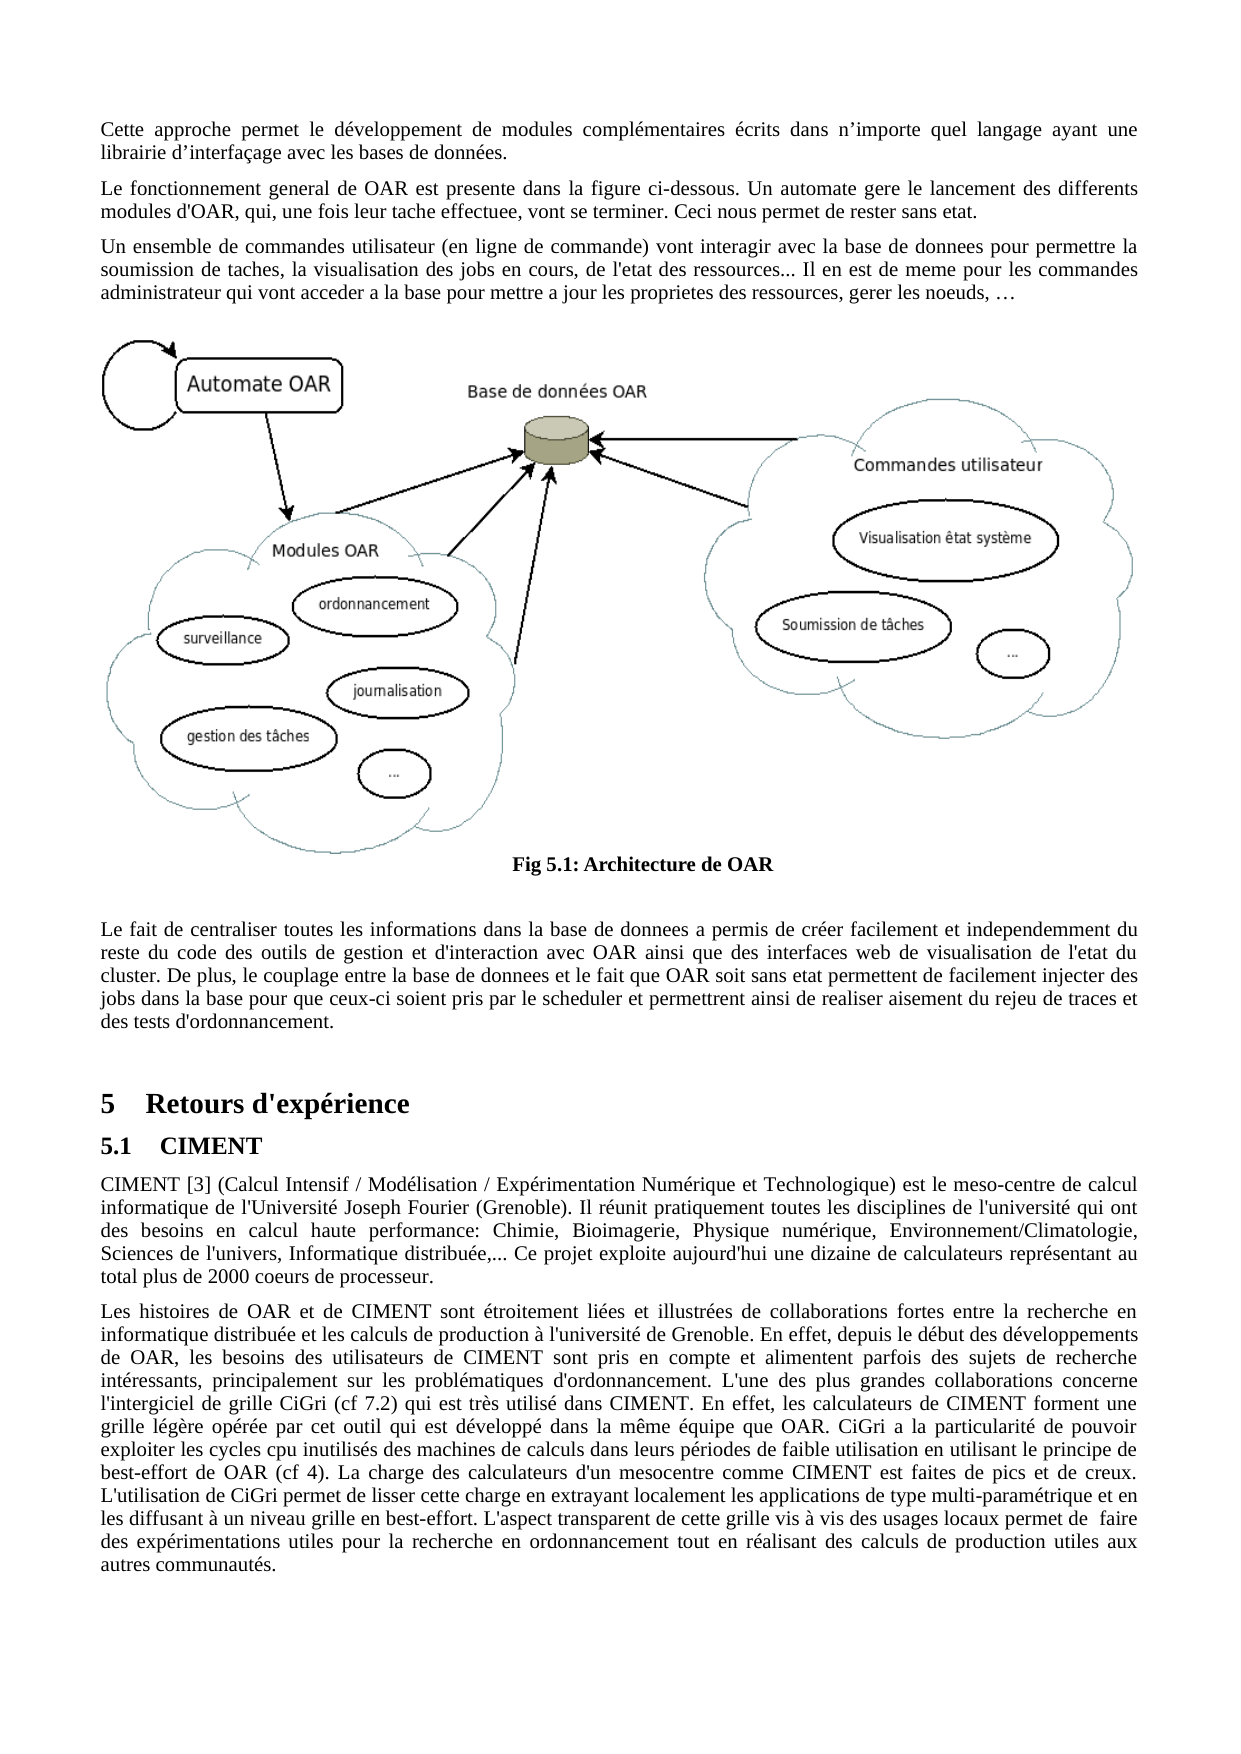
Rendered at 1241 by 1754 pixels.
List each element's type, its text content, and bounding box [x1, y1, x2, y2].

text Un ensemble de commandes utilisateur (en ligne de commande) vont interagir avec la base de donnees pour permettre la soumission de taches, la visualisation des jobs en cours, de l'etat des ressources... Il en est de meme pour les commandes administrateur qui vont acceder a la base pour mettre a jour les proprietes des ressources, gerer les noeuds, … [100, 235, 1140, 304]
text Le fait de centraliser toutes les informations dans la base de donnees a permis de créer facilement et independemment du reste du code des outils de gestion et d'interaction avec OAR ainsi que des interfaces web de visualisation de l'etat du cluster. De plus, le couplage entre la base de donnees et le fait que OAR soit sans etat permettent de facilement injecter des jobs dans la base pour que ceux-ci soient pris par le scheduler et permettrent ainsi de realiser aisement du rejeu de traces et des tests d'ordonnancement. [100, 918, 1140, 1033]
subtitle CIMENT [100, 1132, 1140, 1160]
text CIMENT [3] (Calcul Intensif / Modélisation / Expérimentation Numérique et Technologique) est le meso-centre de calcul informatique de l'Université Joseph Fourier (Grenoble). Il réunit pratiquement toutes les disciplines de l'université qui ont des besoins en calcul haute performance: Chimie, Bioimagerie, Physique numérique, Environnement/Climatologie, Sciences de l'univers, Informatique distribuée,... Ce projet exploite aujourd'hui une dizaine de calculateurs représentant au total plus de 2000 coeurs de processeur. [100, 1172, 1140, 1288]
subtitle Fig 5.1: Architecture de OAR [100, 365, 1140, 876]
text Cette approche permet le développement de modules complémentaires écrits dans n’importe quel langage ayant une librairie d’interfaçage avec les bases de données. [100, 118, 1140, 164]
text Le fonctionnement general de OAR est presente dans la figure ci-dessous. Un automate gere le lancement des differents modules d'OAR, qui, une fois leur tache effectuee, vont se terminer. Ceci nous permet de rester sans etat. [100, 177, 1140, 223]
text Les histoires de OAR et de CIMENT sont étroitement liées et illustrées de collaborations fortes entre la recherche en informatique distribuée et les calculs de production à l'université de Grenoble. En effet, depuis le début des développements de OAR, les besoins des utilisateurs de CIMENT sont pris en compte et alimentent parfois des sujets de recherche intéressants, principalement sur les problématiques d'ordonnancement. L'une des plus grandes collaborations concerne l'intergiciel de grille CiGri (cf 7.2) qui est très utilisé dans CIMENT. En effet, les calculateurs de CIMENT forment une grille légère opérée par cet outil qui est développé dans la même équipe que OAR. CiGri a la particularité de pouvoir exploiter les cycles cpu inutilisés des machines de calculs dans leurs périodes de faible utilisation en utilisant le principe de best-effort de OAR (cf 4). La charge des calculateurs d'un mesocentre comme CIMENT est faites de pics et de creux. L'utilisation de CiGri permet de lisser cette charge en extrayant localement les applications de type multi-paramétrique et en les diffusant à un niveau grille en best-effort. L'aspect transparent de cette grille vis à vis des usages locaux permet de faire des expérimentations utiles pour la recherche en ordonnancement tout en réalisant des calculs de production utiles aux autres communautés. [100, 1300, 1140, 1576]
picture [101, 339, 1134, 854]
subtitle Retours d'expérience [100, 1087, 1140, 1120]
